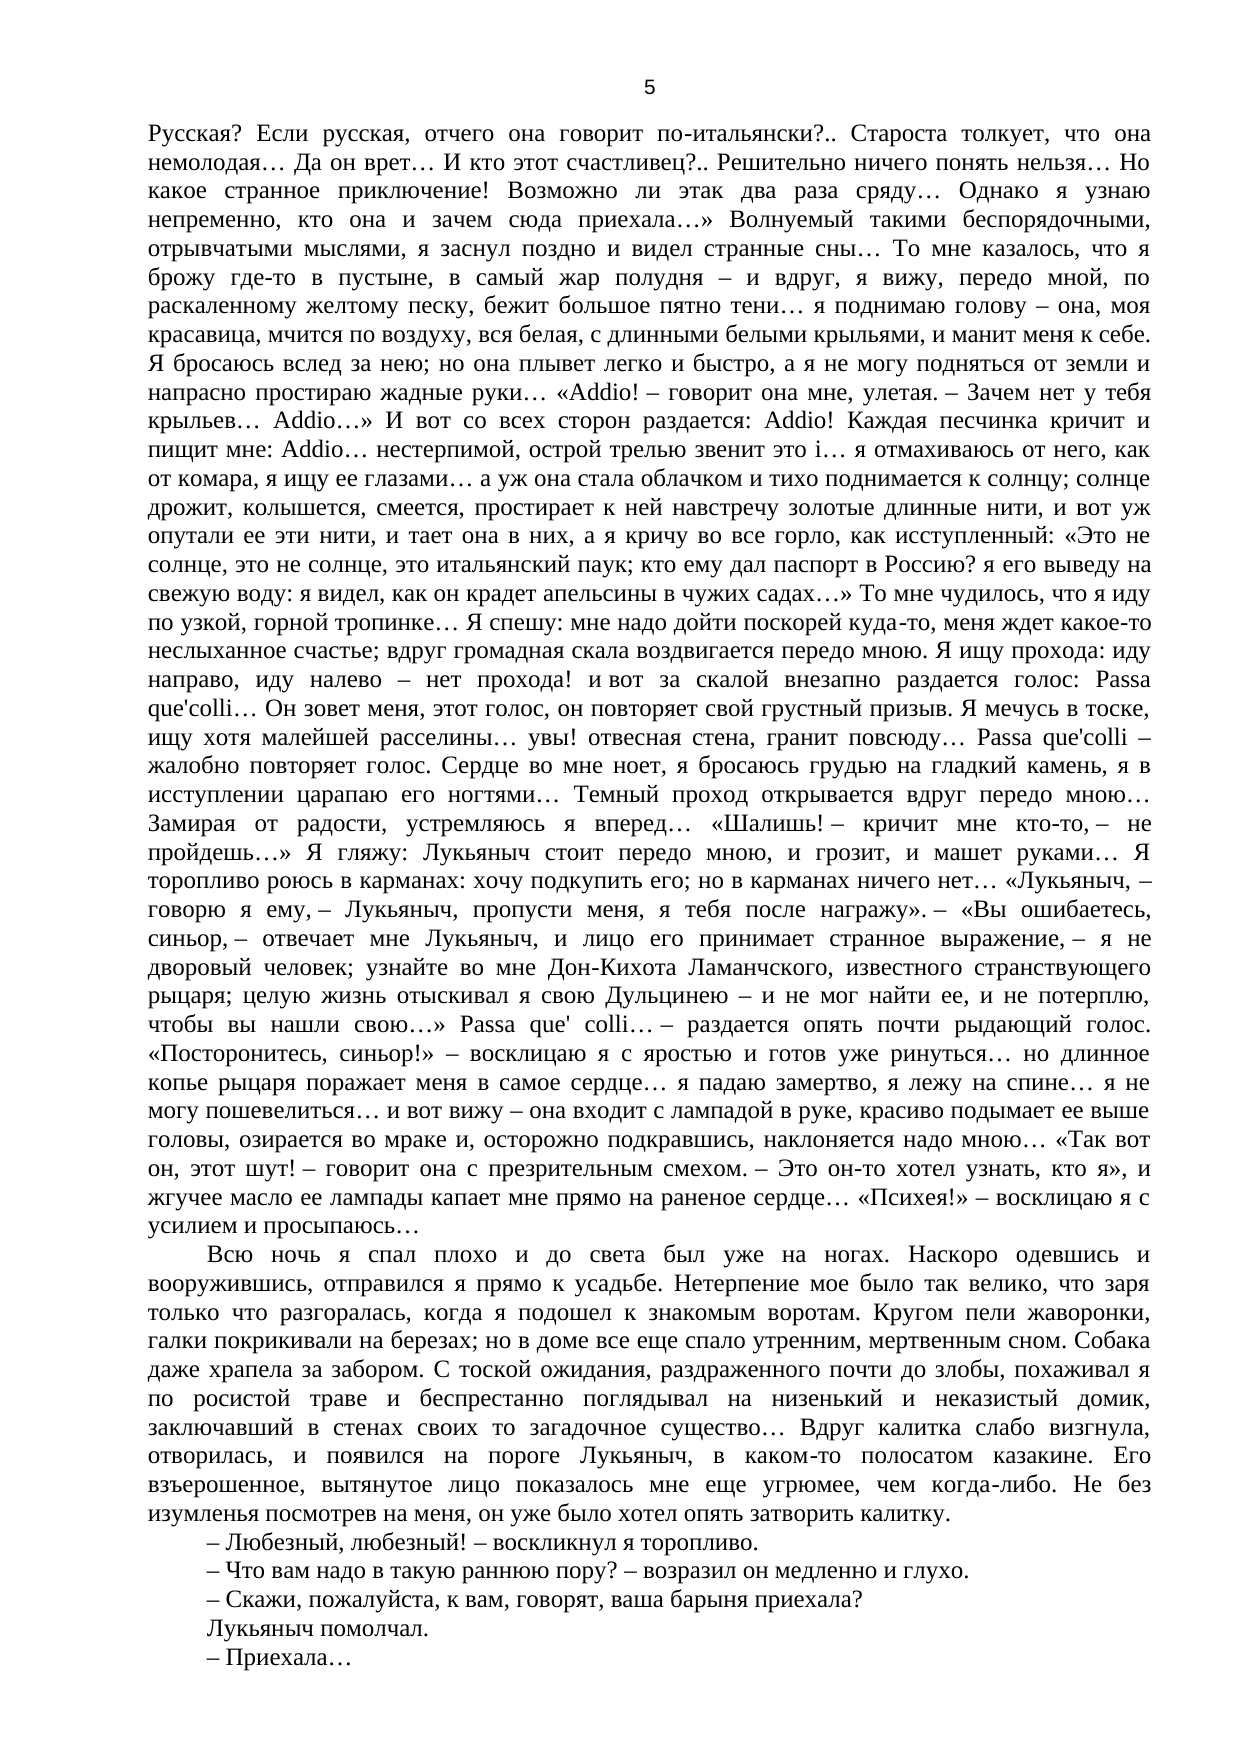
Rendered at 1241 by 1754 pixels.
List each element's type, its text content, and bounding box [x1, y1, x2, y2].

text – Что вам надо в такую раннюю пору? – возразил он медленно и глухо. [148, 1556, 1152, 1584]
text – Приехала… [148, 1642, 1152, 1671]
text – Скажи, пожалуйста, к вам, говорят, ваша барыня приехала? [148, 1584, 1152, 1613]
text Лукьяныч помолчал. [148, 1613, 1152, 1642]
text Русская? Если русская, отчего она говорит по‑итальянски?.. Староста толкует, что она немолодая… Да он врет… И кто этот счастливец?.. Решительно ничего понять нельзя… Но какое странное приключение! Возможно ли этак два раза сряду… Однако я узнаю непременно, кто она и зачем сюда приехала…» Волнуемый такими беспорядочными, отрывчатыми мыслями, я заснул поздно и видел странные сны… То мне казалось, что я брожу где‑то в пустыне, в самый жар полудня – и вдруг, я вижу, передо мной, по раскаленному желтому песку, бежит большое пятно тени… я поднимаю голову – она, моя красавица, мчится по воздуху, вся белая, с длинными белыми крыльями, и манит меня к себе. Я бросаюсь вслед за нею; но она плывет легко и быстро, а я не могу подняться от земли и напрасно простираю жадные руки… «Addio! – говорит она мне, улетая. – Зачем нет у тебя крыльев… Addio…» И вот со всех сторон раздается: Addio! Каждая песчинка кричит и пищит мне: Addio… нестерпимой, острой трелью звенит это i… я отмахиваюсь от него, как от комара, я ищу ее глазами… а уж она стала облачком и тихо поднимается к солнцу; солнце дрожит, колышется, смеется, простирает к ней навстречу золотые длинные нити, и вот уж опутали ее эти нити, и тает она в них, а я кричу во все горло, как исступленный: «Это не солнце, это не солнце, это итальянский паук; кто ему дал паспорт в Россию? я его выведу на свежую воду: я видел, как он крадет апельсины в чужих садах…» То мне чудилось, что я иду по узкой, горной тропинке… Я спешу: мне надо дойти поскорей куда‑то, меня ждет какое‑то неслыханное счастье; вдруг громадная скала воздвигается передо мною. Я ищу прохода: иду направо, иду налево – нет прохода! и вот за скалой внезапно раздается голос: Passa que'colli… Он зовет меня, этот голос, он повторяет свой грустный призыв. Я мечусь в тоске, ищу хотя малейшей расселины… увы! отвесная стена, гранит повсюду… Passa que'colli – жалобно повторяет голос. Сердце во мне ноет, я бросаюсь грудью на гладкий камень, я в исступлении царапаю его ногтями… Темный проход открывается вдруг передо мною… Замирая от радости, устремляюсь я вперед… «Шалишь! – кричит мне кто‑то, – не пройдешь…» Я гляжу: Лукьяныч стоит передо мною, и грозит, и машет руками… Я торопливо роюсь в карманах: хочу подкупить его; но в карманах ничего нет… «Лукьяныч, – говорю я ему, – Лукьяныч, пропусти меня, я тебя после награжу». – «Вы ошибаетесь, синьор, – отвечает мне Лукьяныч, и лицо его принимает странное выражение, – я не дворовый человек; узнайте во мне Дон‑Кихота Ламанчского, известного странствующего рыцаря; целую жизнь отыскивал я свою Дульцинею – и не мог найти ее, и не потерплю, чтобы вы нашли свою…» Passa que' colli… – раздается опять почти рыдающий голос. «Посторонитесь, синьор!» – восклицаю я с яростью и готов уже ринуться… но длинное копье рыцаря поражает меня в самое сердце… я падаю замертво, я лежу на спине… я не могу пошевелиться… и вот вижу – она входит с лампадой в руке, красиво подымает ее выше головы, озирается во мраке и, осторожно подкравшись, наклоняется надо мною… «Так вот он, этот шут! – говорит она с презрительным смехом. – Это он‑то хотел узнать, кто я», и жгучее масло ее лампады капает мне прямо на раненое сердце… «Психея!» – восклицаю я с усилием и просыпаюсь… [148, 118, 1152, 1239]
text – Любезный, любезный! – воскликнул я торопливо. [148, 1527, 1152, 1556]
text Всю ночь я спал плохо и до света был уже на ногах. Наскоро одевшись и вооружившись, отправился я прямо к усадьбе. Нетерпение мое было так велико, что заря только что разгоралась, когда я подошел к знакомым воротам. Кругом пели жаворонки, галки покрикивали на березах; но в доме все еще спало утренним, мертвенным сном. Собака даже храпела за забором. С тоской ожидания, раздраженного почти до злобы, похаживал я по росистой траве и беспрестанно поглядывал на низенький и неказистый домик, заключавший в стенах своих то загадочное существо… Вдруг калитка слабо визгнула, отворилась, и появился на пороге Лукьяныч, в каком‑то полосатом казакине. Его взъерошенное, вытянутое лицо показалось мне еще угрюмее, чем когда‑либо. Не без изумленья посмотрев на меня, он уже было хотел опять затворить калитку. [148, 1239, 1152, 1527]
